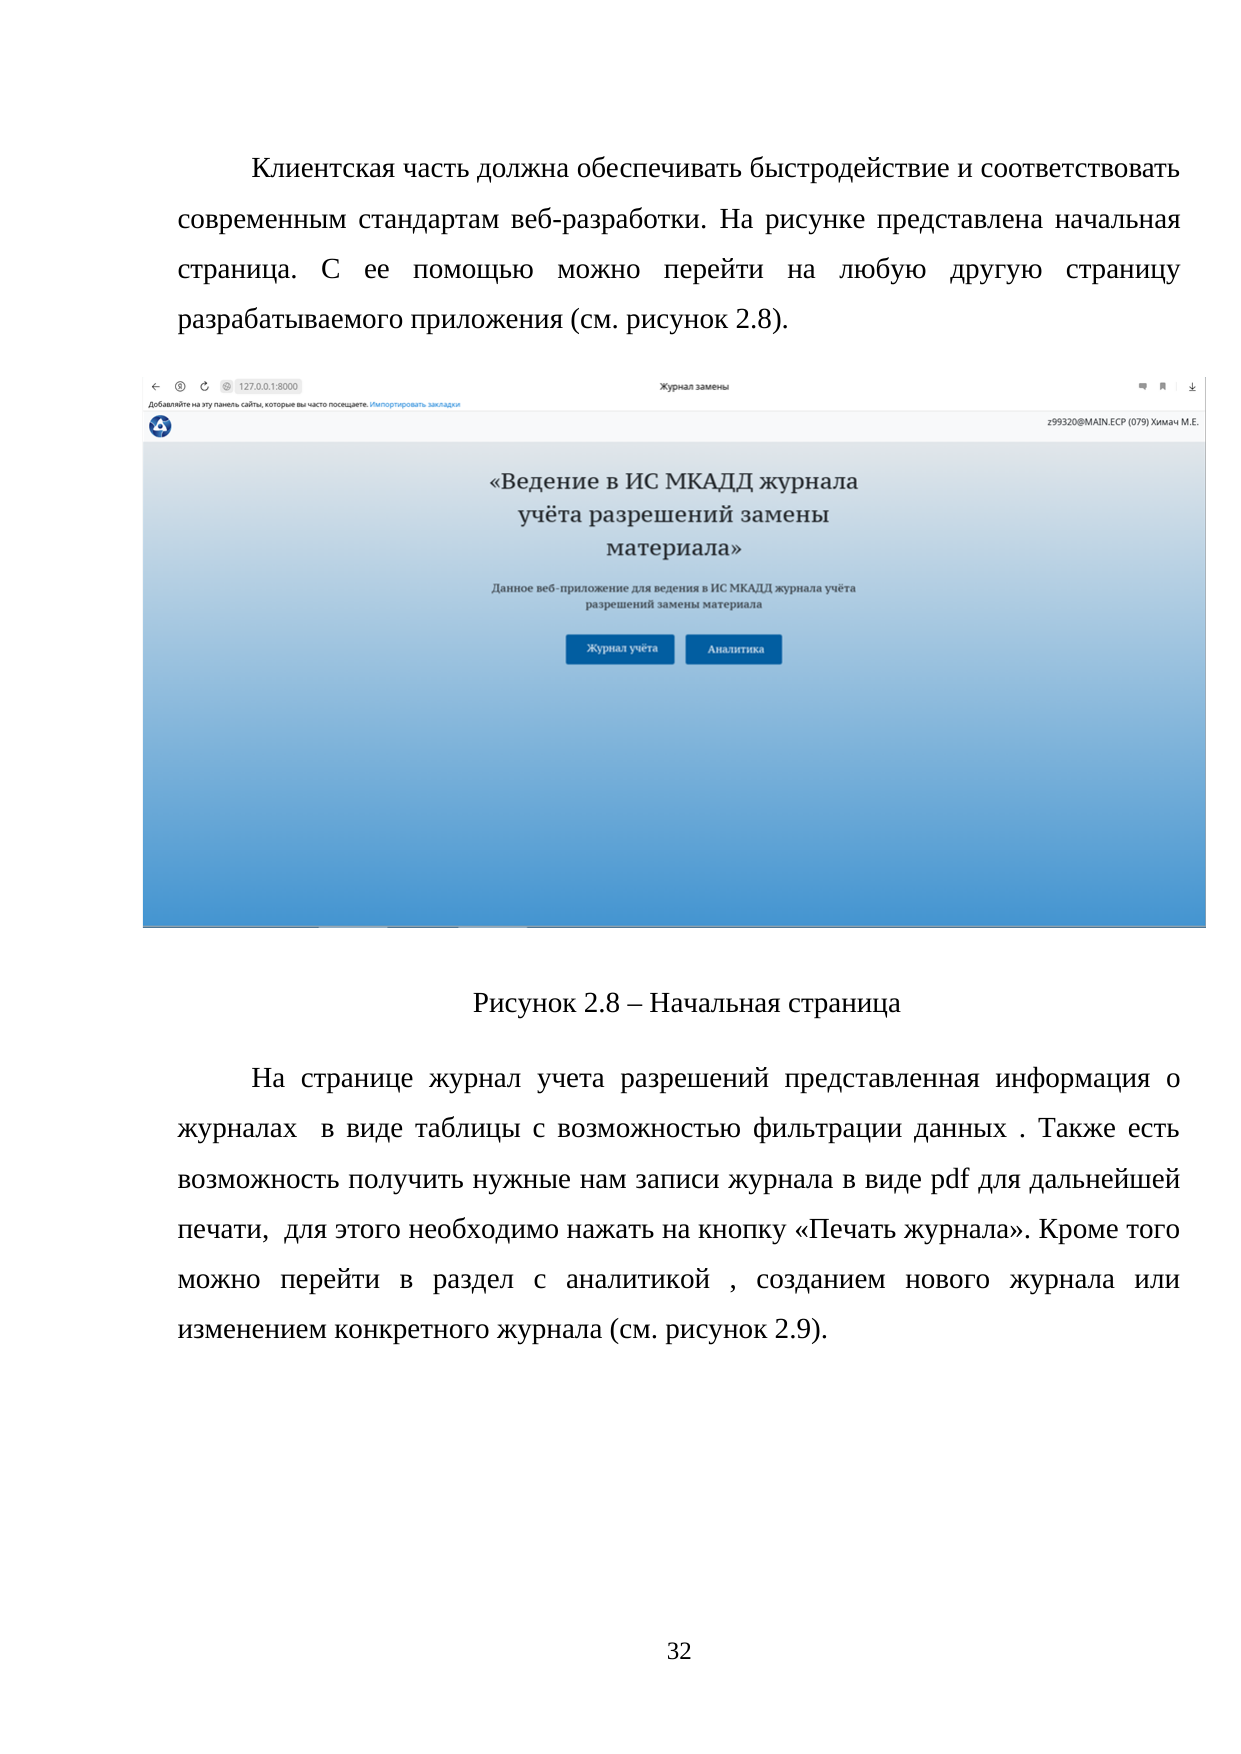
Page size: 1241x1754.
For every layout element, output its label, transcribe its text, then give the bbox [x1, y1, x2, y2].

text Клиентская часть должна обеспечивать быстродействие и соответствовать современным стандартам веб-разработки. На рисунке представлена начальная страница. С ее помощью можно перейти на любую другую страницу разрабатываемого приложения (см. рисунок 2.8). [177, 151, 1181, 335]
picture [142, 377, 1206, 928]
text Рисунок 2.8 – Начальная страница [473, 985, 1181, 1018]
text На странице журнал учета разрешений представленная информация о журналах в виде таблицы с возможностью фильтрации данных . Также есть возможность получить нужные нам записи журнала в виде pdf для дальнейшей печати, для этого необходимо нажать на кнопку «Печать журнала». Кроме того можно перейти в раздел с аналитикой , созданием нового журнала или изменением конкретного журнала (см. рисунок 2.9). [177, 1060, 1181, 1345]
